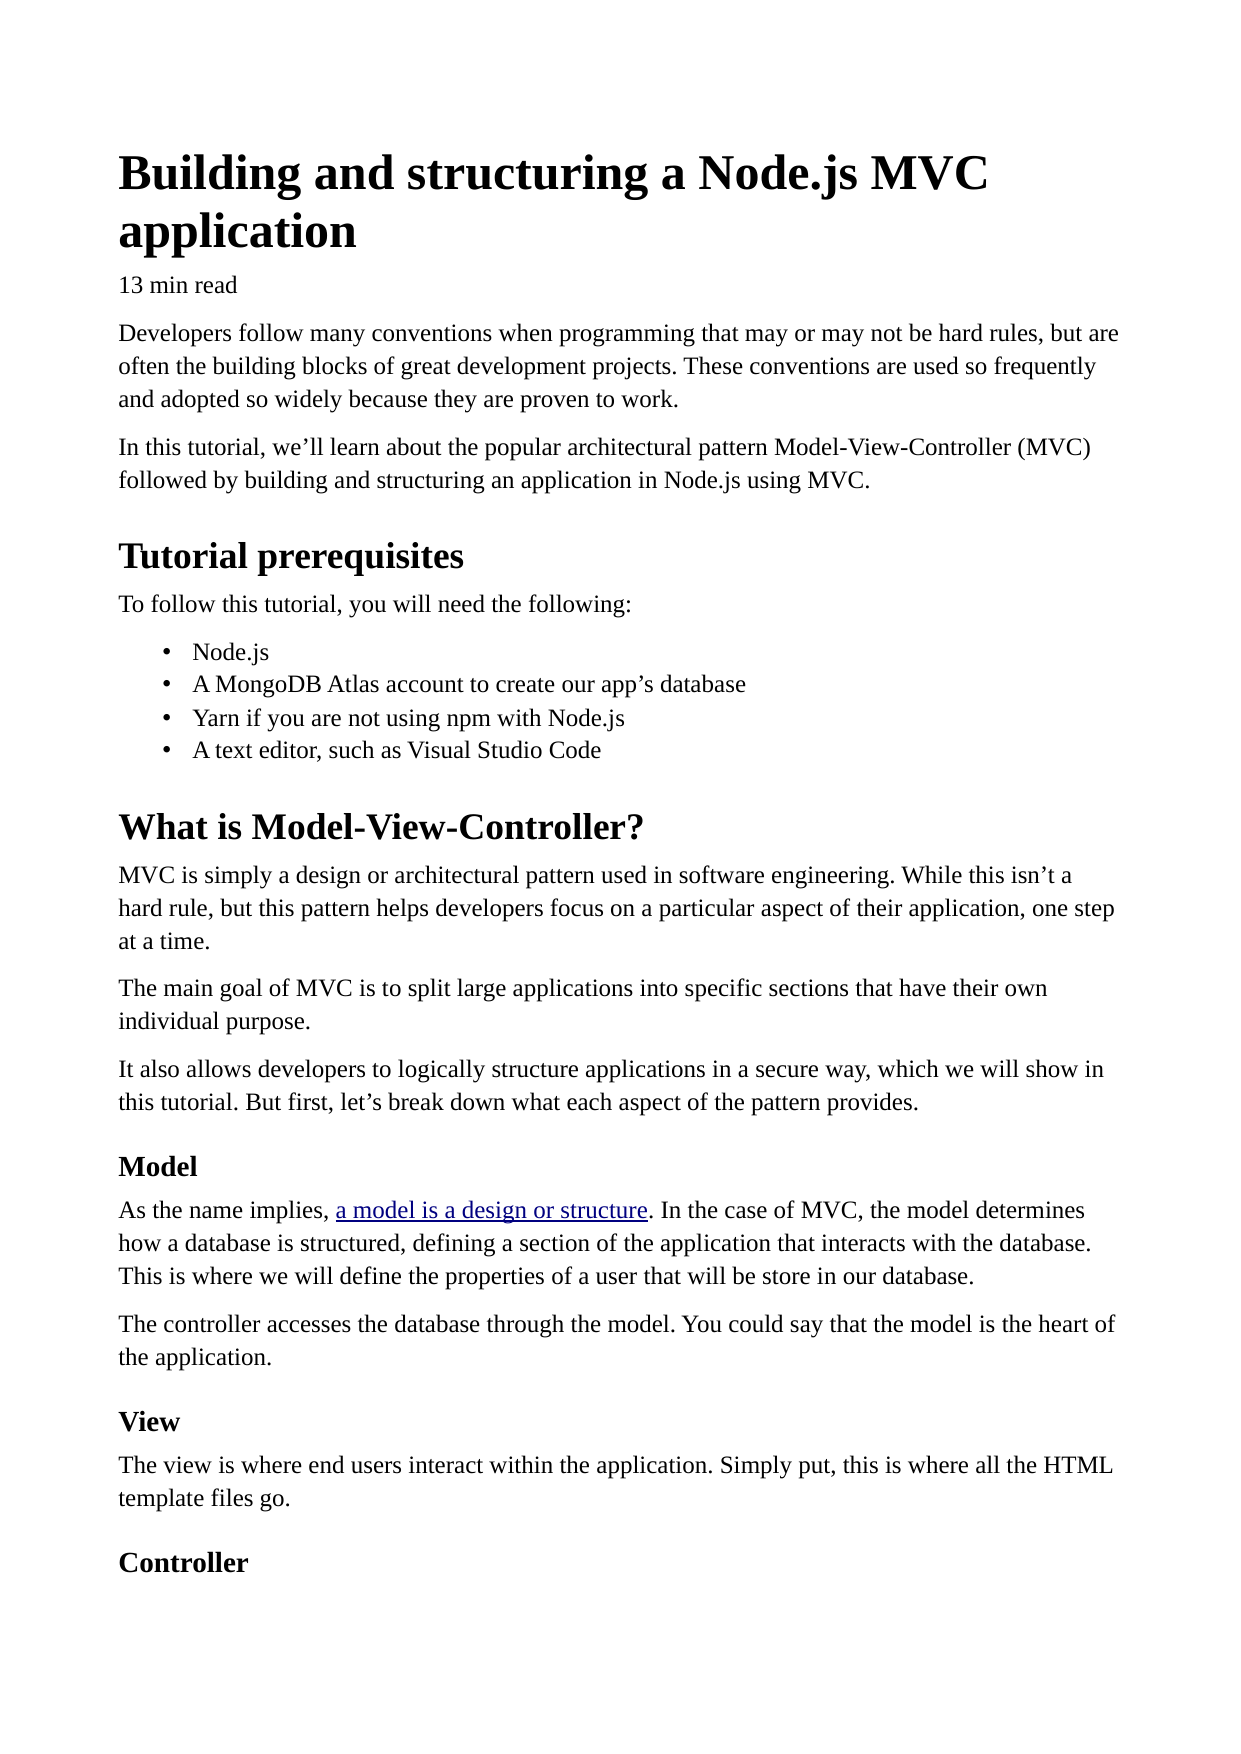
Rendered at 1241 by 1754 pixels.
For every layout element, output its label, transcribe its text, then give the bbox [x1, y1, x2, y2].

subtitle Building and structuring a Node.js MVC application [118, 143, 1122, 258]
text To follow this tutorial, you will need the following: [118, 589, 1122, 618]
list A text editor, such as Visual Studio Code [162, 736, 1122, 764]
list A MongoDB Atlas account to create our app’s database [162, 669, 1122, 698]
list Yarn if you are not using npm with Node.js [162, 703, 1122, 731]
text As the name implies, a model is a design or structure. In the case of MVC, the model determines how a database is structured, defining a section of the application that interacts with the database. This is where we will define the properties of a user that will be store in our database. [118, 1195, 1122, 1290]
subtitle Model [118, 1149, 1122, 1183]
text 13 min read [118, 271, 1122, 299]
subtitle View [118, 1404, 1122, 1438]
text The view is where end users interact within the application. Simply put, this is where all the HTML template files go. [118, 1450, 1122, 1512]
text It also allows developers to logically structure applications in a secure way, which we will show in this tutorial. But first, let’s break down what each aspect of the pattern provides. [118, 1054, 1122, 1116]
subtitle Controller [118, 1545, 1122, 1579]
list Node.js [162, 637, 1122, 665]
text Developers follow many conventions when programming that may or may not be hard rules, but are often the building blocks of great development projects. These conventions are used so frequently and adopted so widely because they are proven to work. [118, 318, 1122, 413]
subtitle Tutorial prerequisites [118, 533, 1122, 576]
text The controller accesses the database through the model. You could say that the model is the heart of the application. [118, 1309, 1122, 1371]
text In this tutorial, we’ll learn about the popular architectural pattern Model-View-Controller (MVC) followed by building and structuring an application in Node.js using MVC. [118, 432, 1122, 494]
text MVC is simply a design or architectural pattern used in software engineering. While this isn’t a hard rule, but this pattern helps developers focus on a particular aspect of their application, one step at a time. [118, 860, 1122, 954]
subtitle What is Model-View-Controller? [118, 804, 1122, 847]
text The main goal of MVC is to split large applications into specific sections that have their own individual purpose. [118, 973, 1122, 1035]
